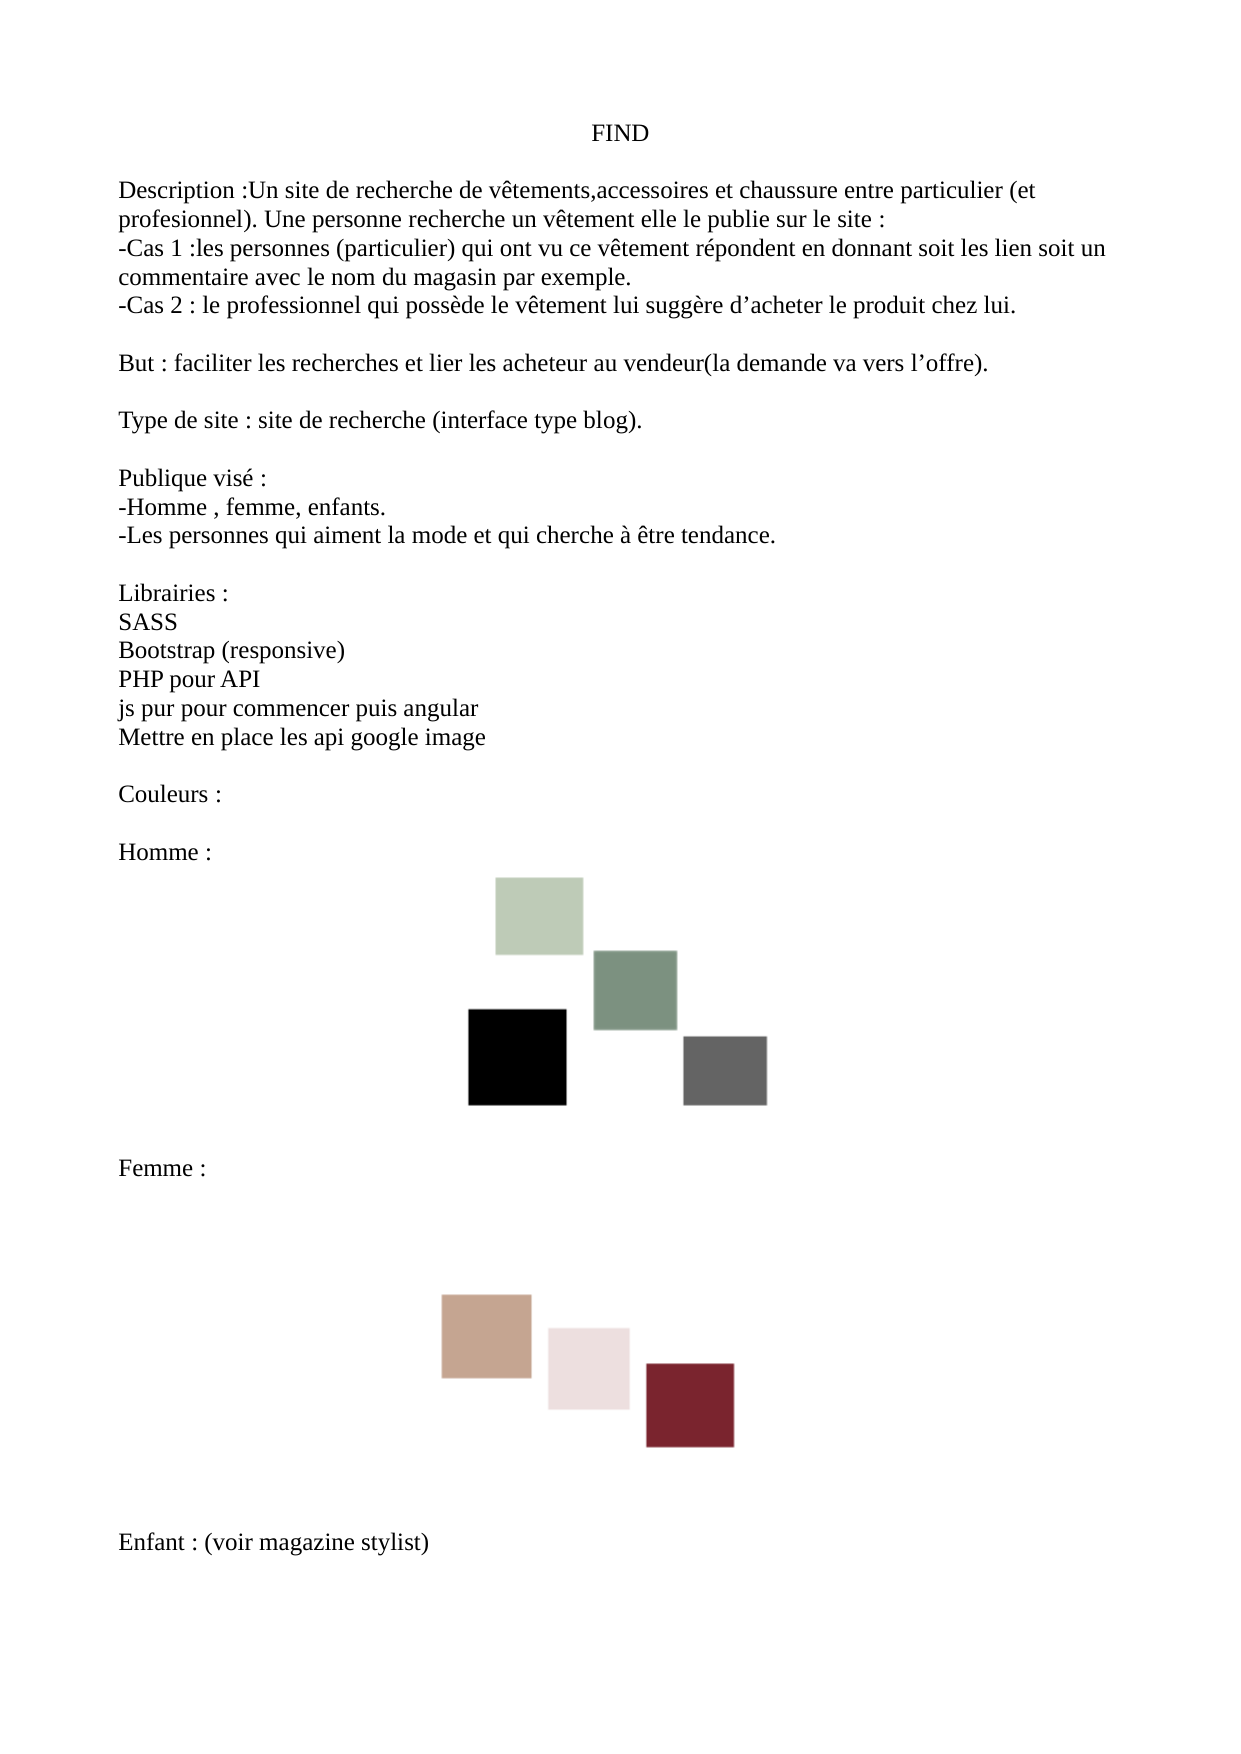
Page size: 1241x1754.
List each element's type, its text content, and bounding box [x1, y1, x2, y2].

text PHP pour API [118, 664, 1122, 693]
text But : faciliter les recherches et lier les acheteur au vendeur(la demande va vers l’offre). [118, 348, 1122, 377]
picture [411, 1220, 816, 1523]
picture [446, 828, 851, 1131]
text SASS [118, 607, 1122, 636]
text -Les personnes qui aiment la mode et qui cherche à être tendance. [118, 521, 1122, 549]
text FIND [118, 118, 1122, 147]
text Type de site : site de recherche (interface type blog). [118, 406, 1122, 434]
text -Cas 1 :les personnes (particulier) qui ont vu ce vêtement répondent en donnant soit les lien soit un commentaire avec le nom du magasin par exemple. [118, 233, 1122, 291]
text -Homme , femme, enfants. [118, 492, 1122, 521]
text Bootstrap (responsive) [118, 636, 1122, 664]
text Couleurs : [118, 779, 1122, 808]
text Mettre en place les api google image [118, 722, 1122, 751]
text -Cas 2 : le professionnel qui possède le vêtement lui suggère d’acheter le produit chez lui. [118, 291, 1122, 319]
text [851, 837, 1122, 866]
text Enfant : (voir magazine stylist) [118, 1527, 1122, 1556]
text js pur pour commencer puis angular [118, 693, 1122, 722]
text Librairies : [118, 578, 1122, 607]
text Homme : [118, 837, 446, 866]
text Description :Un site de recherche de vêtements,accessoires et chaussure entre particulier (et profesionnel). Une personne recherche un vêtement elle le publie sur le site : [118, 176, 1122, 233]
text Publique visé : [118, 463, 1122, 492]
text Femme : [118, 1153, 1122, 1182]
